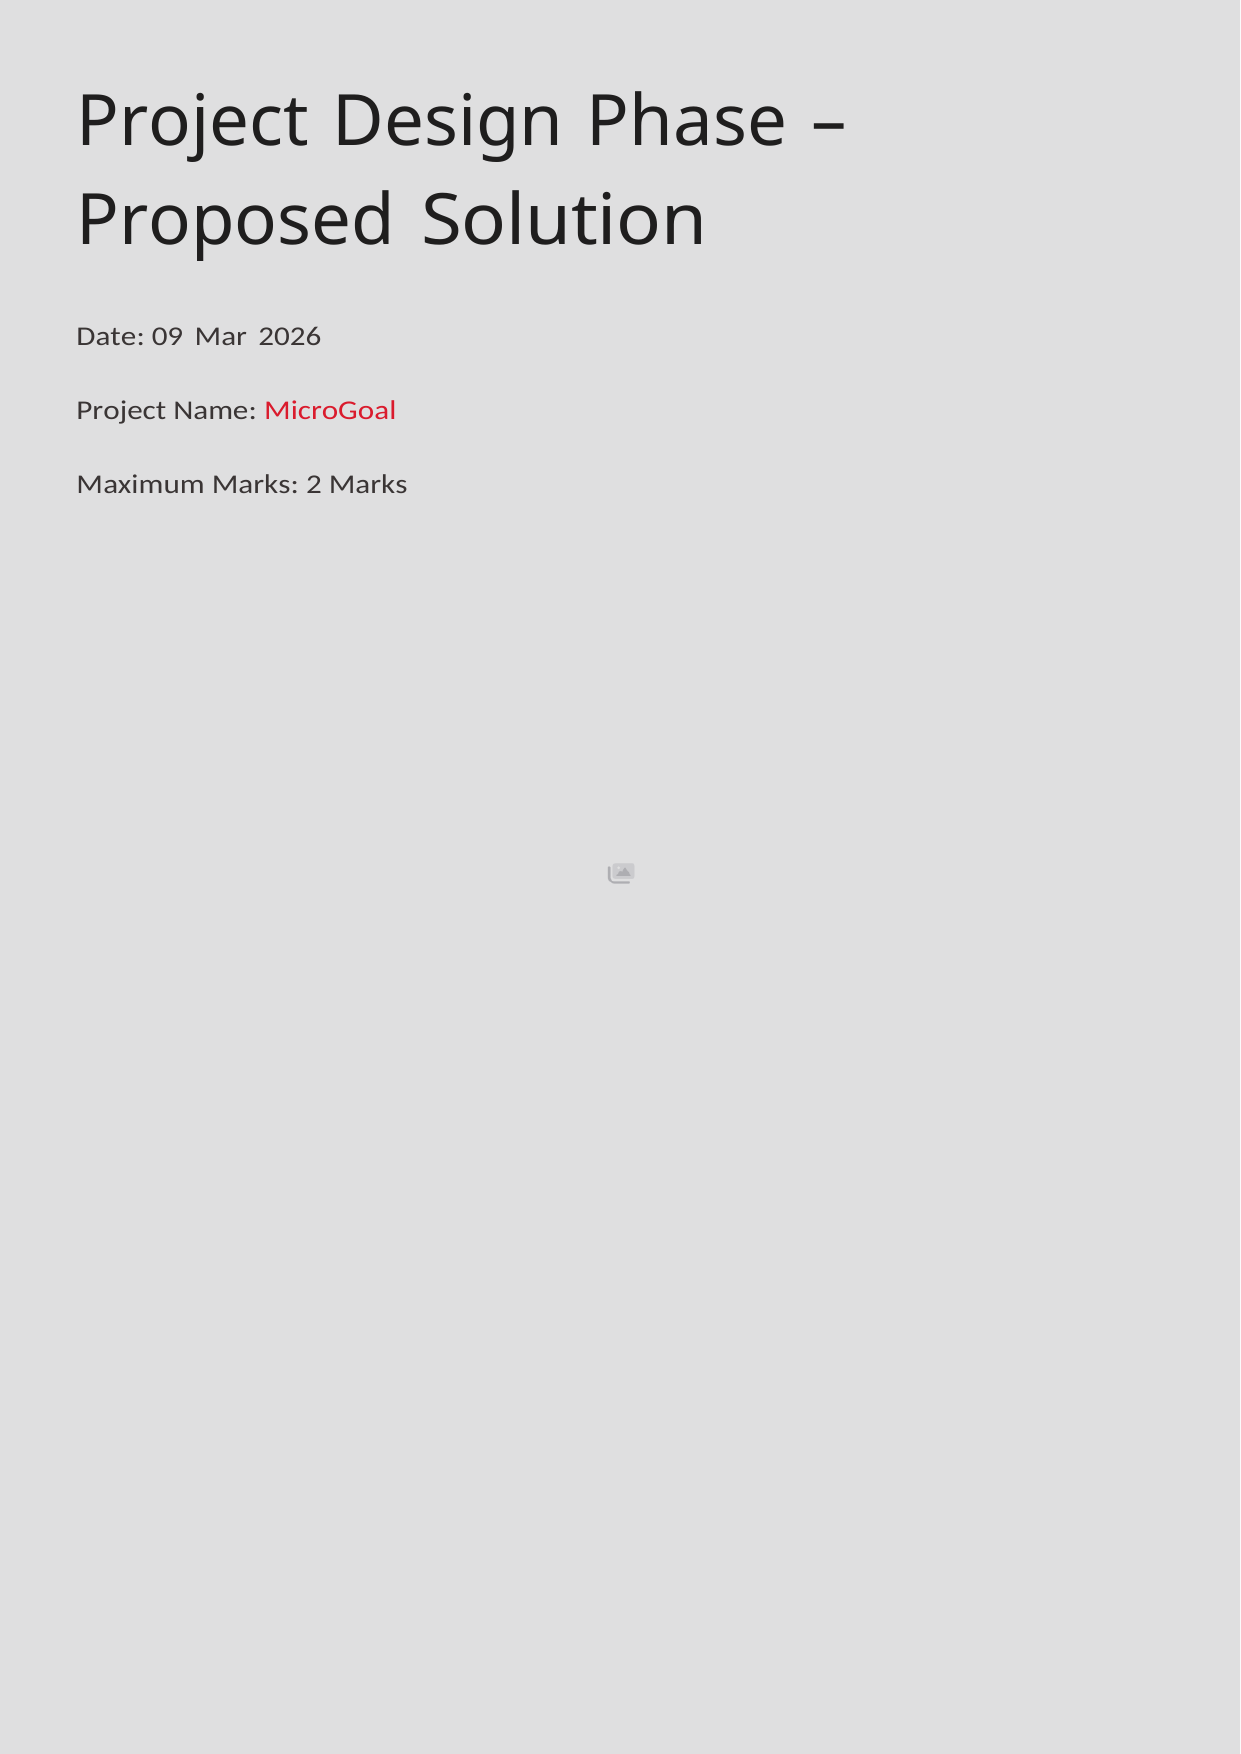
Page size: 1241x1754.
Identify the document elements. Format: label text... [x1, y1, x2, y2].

picture [0, 0, 1241, 1754]
subtitle Project Design Phase – [76, 69, 1194, 166]
text Date: 09 Mar 2026 Project Name: MicroGoal Maximum Marks: 2 Marks [76, 319, 409, 500]
text Proposed Solution [76, 168, 1194, 265]
